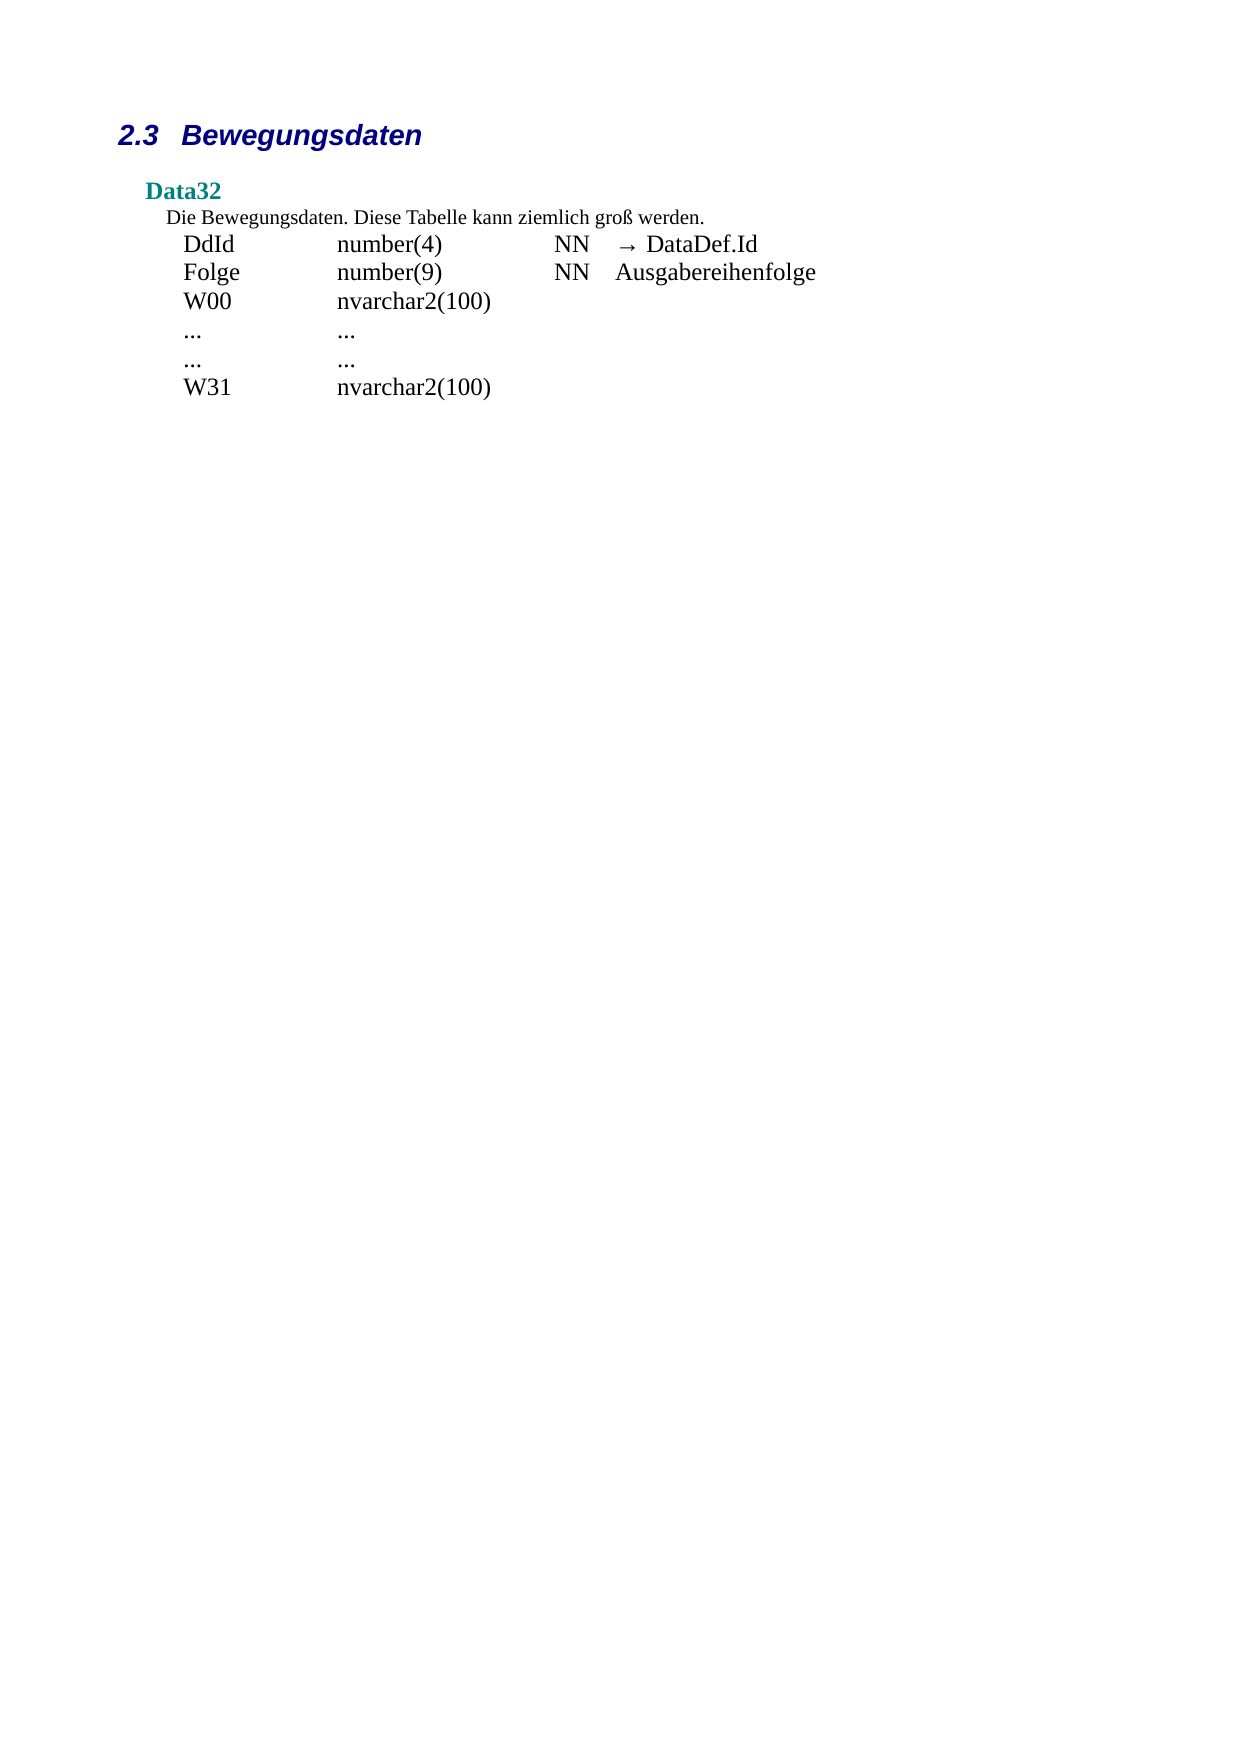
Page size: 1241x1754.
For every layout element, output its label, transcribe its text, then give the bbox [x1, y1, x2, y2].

text W00 nvarchar2(100) [144, 286, 1122, 315]
text Data32 [145, 176, 1122, 205]
text ... ... [144, 344, 1122, 372]
text W31 nvarchar2(100) [144, 372, 1122, 401]
text DdId number(4) NN → DataDef.Id [144, 229, 1122, 257]
subtitle Bewegungsdaten [118, 118, 1122, 152]
text Die Bewegungsdaten. Diese Tabelle kann ziemlich groß werden. [166, 205, 1122, 229]
text Folge number(9) NN Ausgabereihenfolge [144, 257, 1122, 286]
text ... ... [144, 315, 1122, 344]
